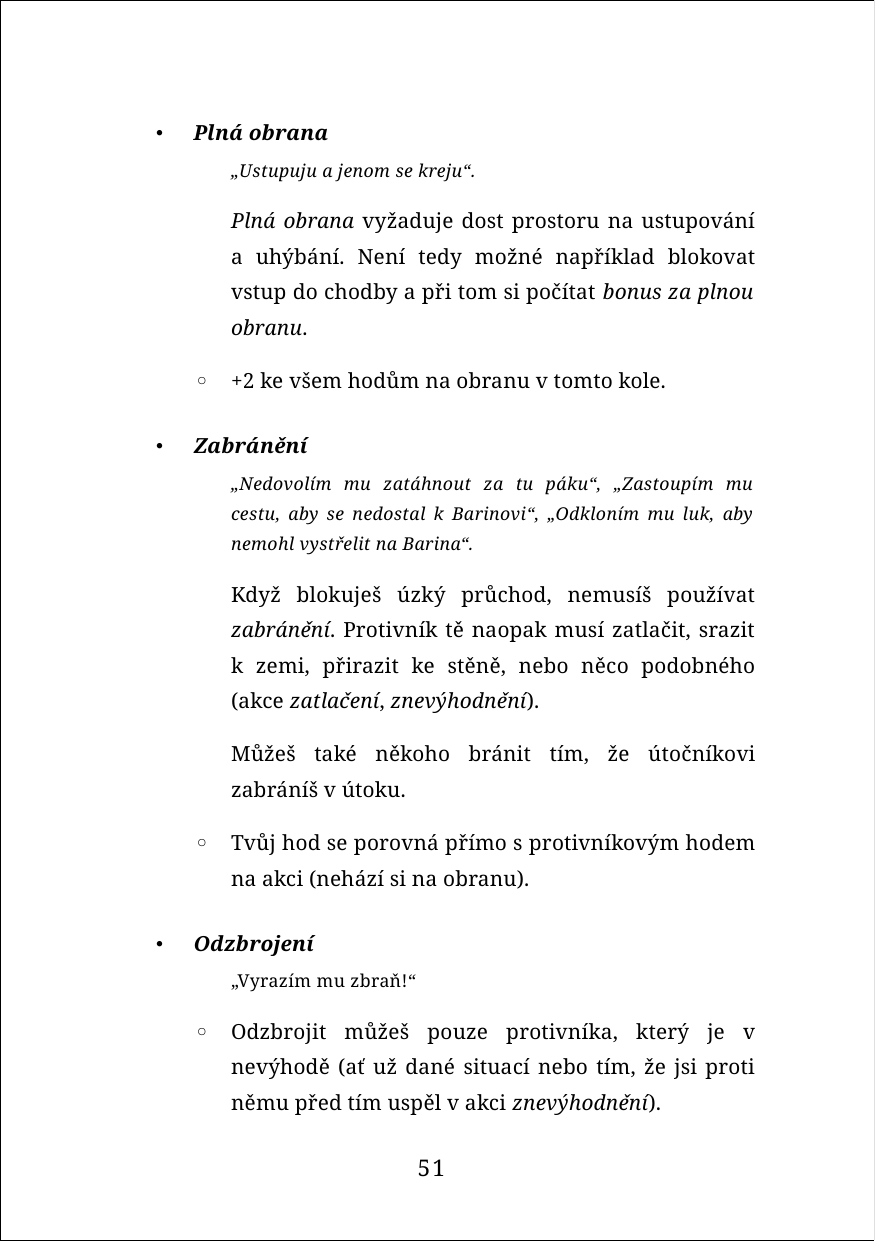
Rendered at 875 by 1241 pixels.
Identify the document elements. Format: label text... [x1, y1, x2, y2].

list Plná obrana vyžaduje dost prostoru na ustupování a uhýbání. Není tedy možné například blokovat vstup do chodby a při tom si počítat bonus za plnou obranu. [193, 206, 756, 341]
list +2 ke všem hodům na obranu v tomto kole. [193, 366, 756, 394]
subtitle Odzbrojení [156, 929, 756, 957]
subtitle Plná obrana [156, 118, 756, 147]
list Můžeš také někoho bránit tím, že útočníkovi zabráníš v útoku. [193, 739, 756, 803]
list „Nedovolím mu zatáhnout za tu páku“, „Zastoupím mu cestu, aby se nedostal k Barinovi“, „Odkloním mu luk, aby nemohl vystřelit na Barina“. [193, 471, 756, 556]
list „Ustupuju a jenom se kreju“. [193, 158, 756, 183]
subtitle Zabránění [156, 431, 756, 459]
list Odzbrojit můžeš pouze protivníka, který je v nevýhodě (ať už dané situací nebo tím, že jsi proti němu před tím uspěl v akci znevýhodnění). [193, 1017, 756, 1116]
list „Vyrazím mu zbraň!“ [193, 969, 756, 993]
list Tvůj hod se porovná přímo s protivníkovým hodem na akci (nehází si na obranu). [193, 828, 756, 892]
list Když blokuješ úzký průchod, nemusíš používat zabránění. Protivník tě naopak musí zatlačit, srazit k zemi, přirazit ke stěně, nebo něco podobného (akce zatlačení, znevýhodnění). [193, 580, 756, 715]
